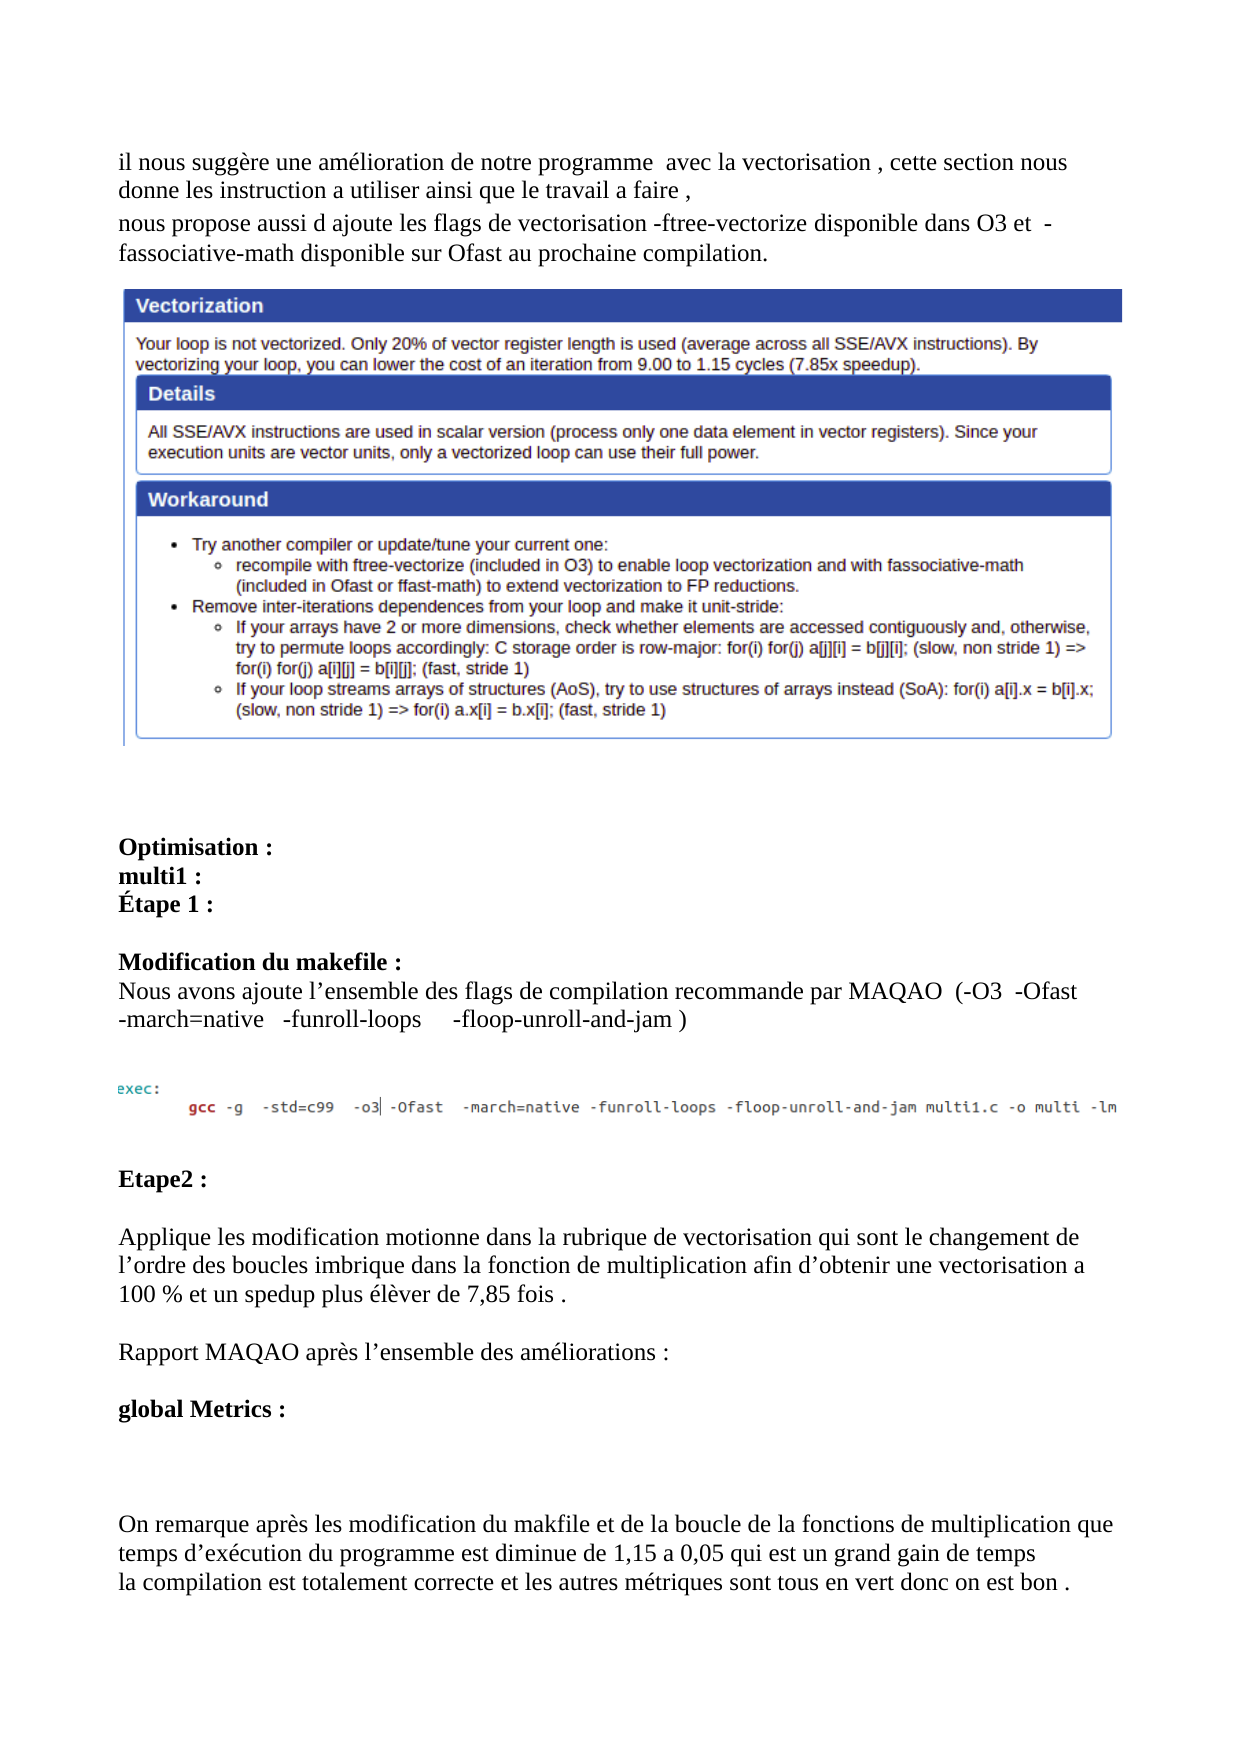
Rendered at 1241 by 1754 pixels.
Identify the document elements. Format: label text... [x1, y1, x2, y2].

text Nous avons ajoute l’ensemble des flags de compilation recommande par MAQAO (-O3 -Ofast [118, 976, 1122, 1004]
picture [118, 289, 1123, 746]
text Modification du makefile : [118, 947, 1122, 976]
text Rapport MAQAO après l’ensemble des améliorations : [118, 1337, 1122, 1366]
text il nous suggère une amélioration de notre programme avec la vectorisation , cette section nous donne les instruction a utiliser ainsi que le travail a faire , [118, 147, 1122, 204]
picture [118, 1062, 1123, 1136]
text global Metrics : [118, 1394, 1122, 1423]
text nous propose aussi d ajoute les flags de vectorisation -ftree-vectorize disponible dans O3 et -fassociative-math disponible sur Ofast au prochaine compilation. [118, 204, 1122, 267]
text -march=native -funroll-loops -floop-unroll-and-jam ) [118, 1004, 1122, 1033]
text multi1 : [118, 861, 1122, 889]
text Optimisation : [118, 832, 1122, 861]
text Etape2 : [118, 1164, 1122, 1193]
text Applique les modification motionne dans la rubrique de vectorisation qui sont le changement de l’ordre des boucles imbrique dans la fonction de multiplication afin d’obtenir une vectorisation a 100 % et un spedup plus élèver de 7,85 fois . [118, 1222, 1122, 1308]
text On remarque après les modification du makfile et de la boucle de la fonctions de multiplication que temps d’exécution du programme est diminue de 1,15 a 0,05 qui est un grand gain de temps [118, 1509, 1122, 1567]
text la compilation est totalement correcte et les autres métriques sont tous en vert donc on est bon . [118, 1567, 1122, 1596]
text Étape 1 : [118, 889, 1122, 918]
